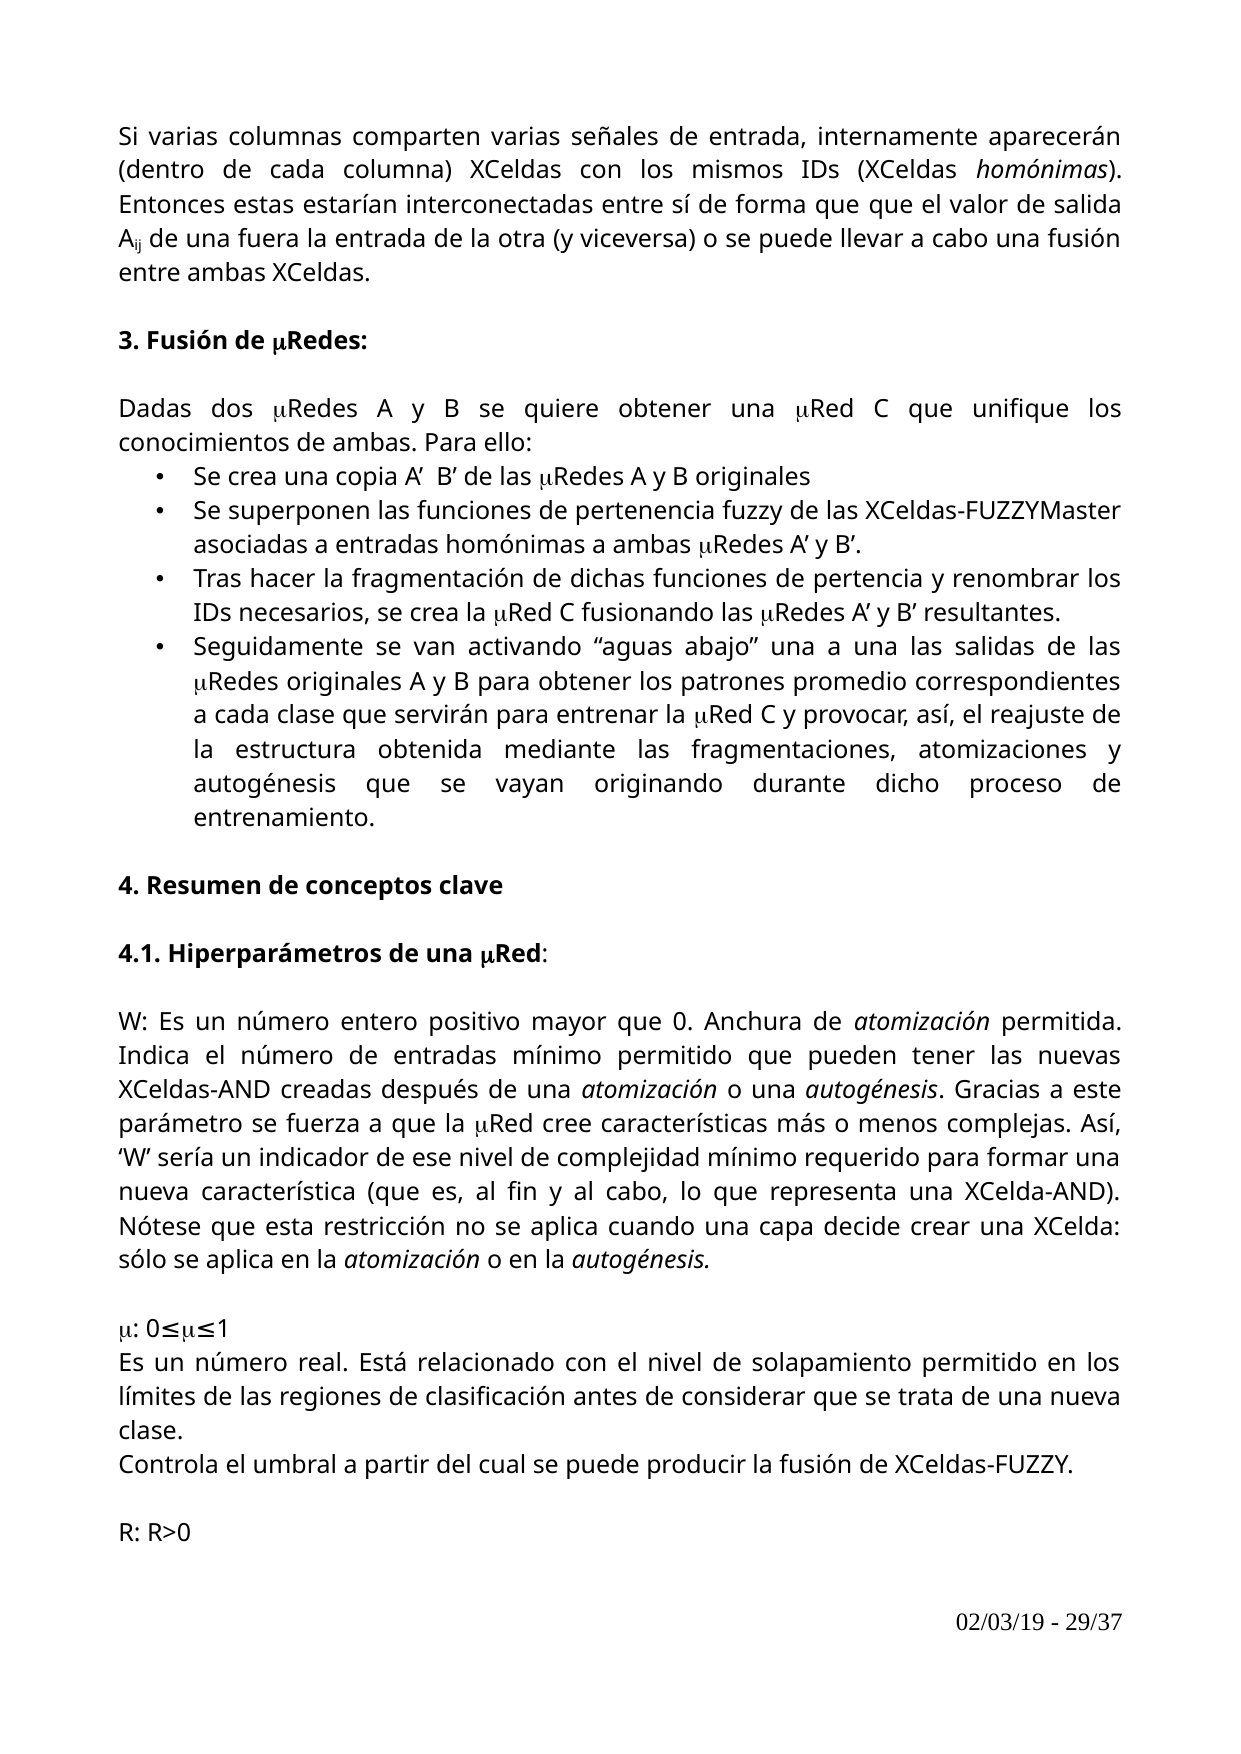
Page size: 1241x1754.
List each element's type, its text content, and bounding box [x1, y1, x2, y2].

text W: Es un número entero positivo mayor que 0. Anchura de atomización permitida. Indica el número de entradas mínimo permitido que pueden tener las nuevas XCeldas-AND creadas después de una atomización o una autogénesis. Gracias a este parámetro se fuerza a que la Red cree características más o menos complejas. Así, ‘W’ sería un indicador de ese nivel de complejidad mínimo requerido para formar una nueva característica (que es, al fin y al cabo, lo que representa una XCelda-AND). Nótese que esta restricción no se aplica cuando una capa decide crear una XCelda: sólo se aplica en la atomización o en la autogénesis. [118, 1004, 1122, 1276]
text : 0≤≤1 [118, 1310, 1122, 1344]
text Dadas dos Redes A y B se quiere obtener una Red C que unifique los conocimientos de ambas. Para ello: [118, 391, 1122, 459]
text Es un número real. Está relacionado con el nivel de solapamiento permitido en los límites de las regiones de clasificación antes de considerar que se trata de una nueva clase. [118, 1344, 1122, 1447]
text Si varias columnas comparten varias señales de entrada, internamente aparecerán (dentro de cada columna) XCeldas con los mismos IDs (XCeldas homónimas). Entonces estas estarían interconectadas entre sí de forma que que el valor de salida Aij de una fuera la entrada de la otra (y viceversa) o se puede llevar a cabo una fusión entre ambas XCeldas. [118, 118, 1122, 288]
text 4. Resumen de conceptos clave [118, 867, 1122, 902]
list Se superponen las funciones de pertenencia fuzzy de las XCeldas-FUZZYMaster asociadas a entradas homónimas a ambas Redes A’ y B’. [156, 493, 1122, 561]
text Controla el umbral a partir del cual se puede producir la fusión de XCeldas-FUZZY. [118, 1447, 1122, 1481]
list Tras hacer la fragmentación de dichas funciones de pertencia y renombrar los IDs necesarios, se crea la Red C fusionando las Redes A’ y B’ resultantes. [156, 561, 1122, 629]
text R: R>0 [118, 1515, 1122, 1549]
text 4.1. Hiperparámetros de una Red: [118, 936, 1122, 970]
list Seguidamente se van activando “aguas abajo” una a una las salidas de las Redes originales A y B para obtener los patrones promedio correspondientes a cada clase que servirán para entrenar la Red C y provocar, así, el reajuste de la estructura obtenida mediante las fragmentaciones, atomizaciones y autogénesis que se vayan originando durante dicho proceso de entrenamiento. [156, 629, 1122, 833]
list Se crea una copia A’ B’ de las Redes A y B originales [156, 459, 1122, 493]
text 3. Fusión de Redes: [118, 322, 1122, 357]
